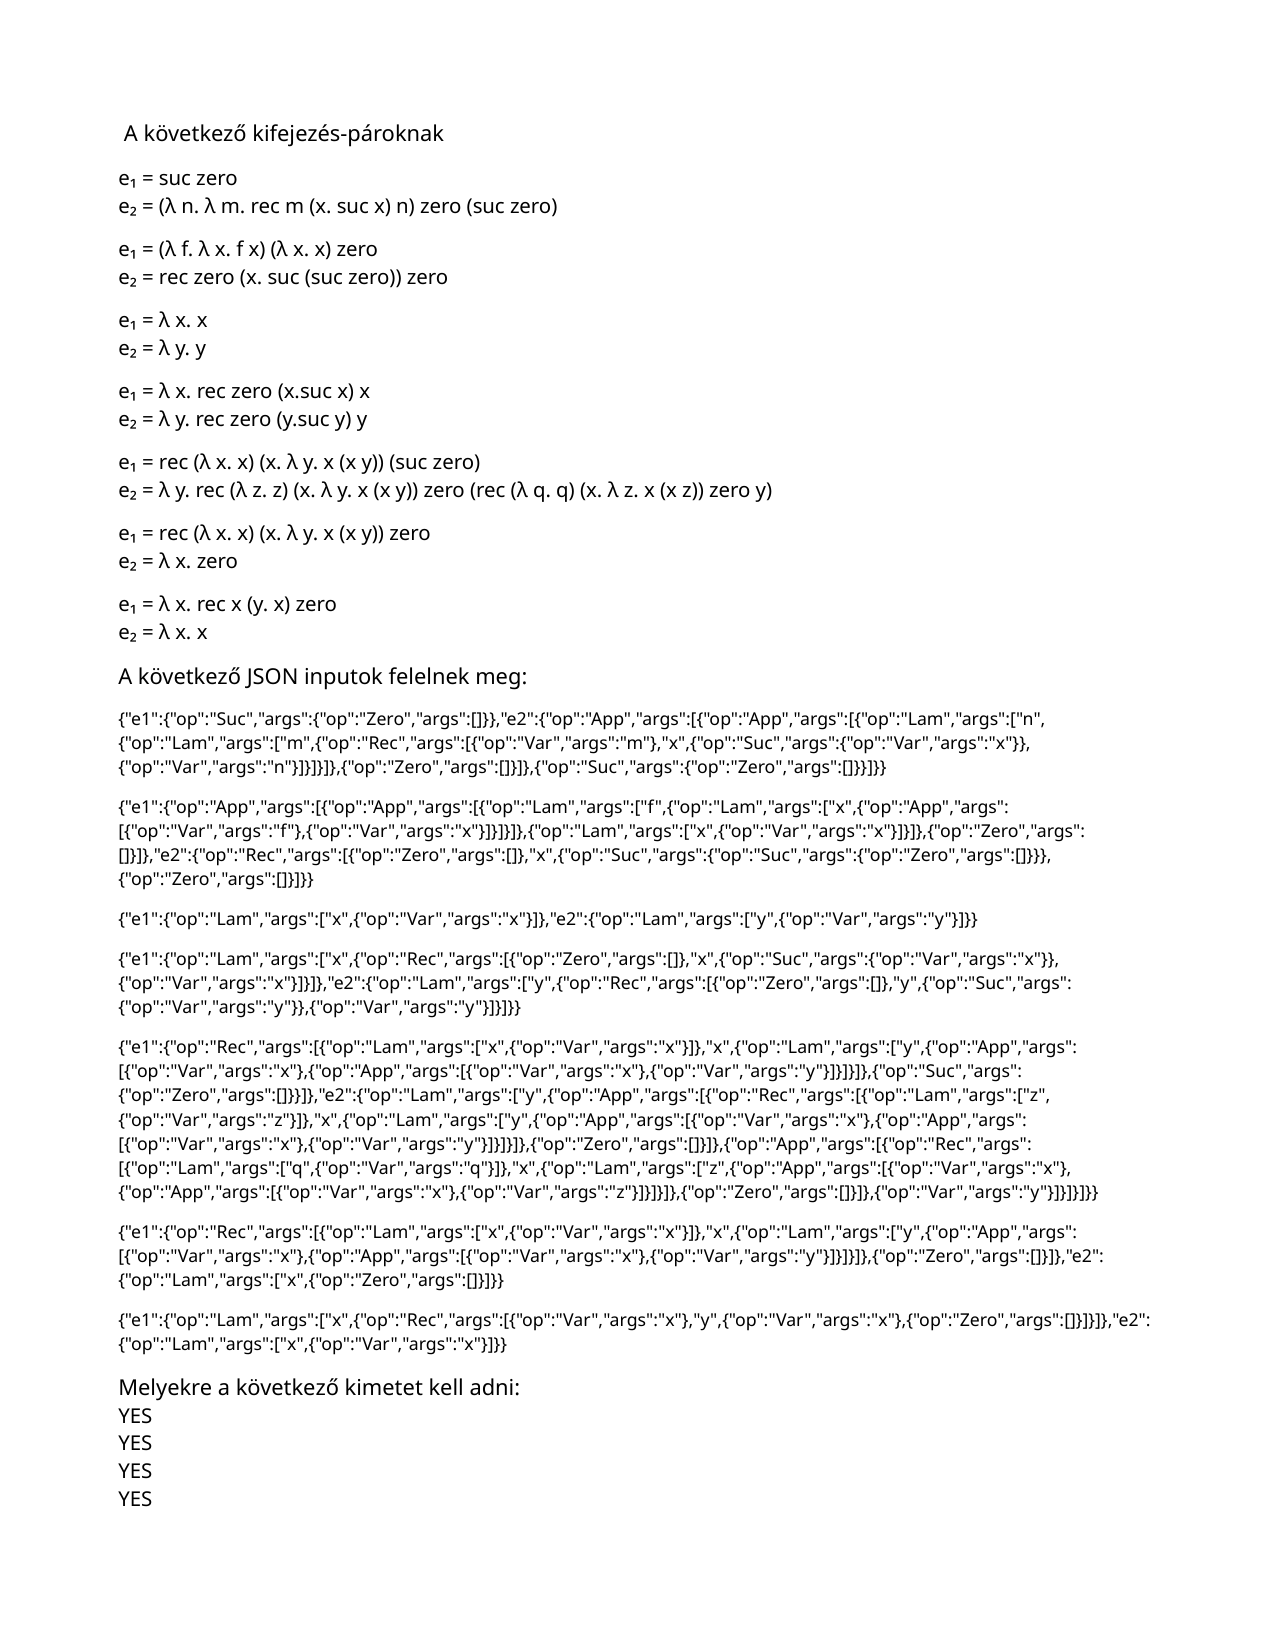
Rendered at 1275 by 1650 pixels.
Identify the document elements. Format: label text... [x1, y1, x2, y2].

text {"e1":{"op":"Lam","args":["x",{"op":"Var","args":"x"}]},"e2":{"op":"Lam","args":["y",{"op":"Var","args":"y"}]}} [118, 907, 1157, 931]
text {"e1":{"op":"App","args":[{"op":"App","args":[{"op":"Lam","args":["f",{"op":"Lam","args":["x",{"op":"App","args":[{"op":"Var","args":"f"},{"op":"Var","args":"x"}]}]}]},{"op":"Lam","args":["x",{"op":"Var","args":"x"}]}]},{"op":"Zero","args":[]}]},"e2":{"op":"Rec","args":[{"op":"Zero","args":[]},"x",{"op":"Suc","args":{"op":"Suc","args":{"op":"Zero","args":[]}}},{"op":"Zero","args":[]}]}} [118, 794, 1157, 891]
text Melyekre a következő kimetet kell adni: YES YES [118, 1371, 1157, 1457]
text e₁ = (λ f. λ x. f x) (λ x. x) zero e₂ = rec zero (x. suc (suc zero)) zero [118, 234, 1157, 290]
text A következő JSON inputok felelnek meg: [118, 661, 1157, 691]
text e₁ = λ x. rec x (y. x) zero e₂ = λ x. x [118, 590, 1157, 645]
text YES [118, 1484, 1157, 1512]
text {"e1":{"op":"Rec","args":[{"op":"Lam","args":["x",{"op":"Var","args":"x"}]},"x",{"op":"Lam","args":["y",{"op":"App","args":[{"op":"Var","args":"x"},{"op":"App","args":[{"op":"Var","args":"x"},{"op":"Var","args":"y"}]}]}]},{"op":"Zero","args":[]}]},"e2":{"op":"Lam","args":["x",{"op":"Zero","args":[]}]}} [118, 1219, 1157, 1292]
text {"e1":{"op":"Rec","args":[{"op":"Lam","args":["x",{"op":"Var","args":"x"}]},"x",{"op":"Lam","args":["y",{"op":"App","args":[{"op":"Var","args":"x"},{"op":"App","args":[{"op":"Var","args":"x"},{"op":"Var","args":"y"}]}]}]},{"op":"Suc","args":{"op":"Zero","args":[]}}]},"e2":{"op":"Lam","args":["y",{"op":"App","args":[{"op":"Rec","args":[{"op":"Lam","args":["z",{"op":"Var","args":"z"}]},"x",{"op":"Lam","args":["y",{"op":"App","args":[{"op":"Var","args":"x"},{"op":"App","args":[{"op":"Var","args":"x"},{"op":"Var","args":"y"}]}]}]},{"op":"Zero","args":[]}]},{"op":"App","args":[{"op":"Rec","args":[{"op":"Lam","args":["q",{"op":"Var","args":"q"}]},"x",{"op":"Lam","args":["z",{"op":"App","args":[{"op":"Var","args":"x"},{"op":"App","args":[{"op":"Var","args":"x"},{"op":"Var","args":"z"}]}]}]},{"op":"Zero","args":[]}]},{"op":"Var","args":"y"}]}]}]}} [118, 1034, 1157, 1204]
text e₁ = λ x. rec zero (x.suc x) x e₂ = λ y. rec zero (y.suc y) y [118, 377, 1157, 432]
text e₁ = λ x. x e₂ = λ y. y [118, 306, 1157, 361]
text e₁ = suc zero e₂ = (λ n. λ m. rec m (x. suc x) n) zero (suc zero) [118, 163, 1157, 219]
text e₁ = rec (λ x. x) (x. λ y. x (x y)) zero e₂ = λ x. zero [118, 519, 1157, 574]
text {"e1":{"op":"Lam","args":["x",{"op":"Rec","args":[{"op":"Var","args":"x"},"y",{"op":"Var","args":"x"},{"op":"Zero","args":[]}]}]},"e2":{"op":"Lam","args":["x",{"op":"Var","args":"x"}]}} [118, 1307, 1157, 1356]
text {"e1":{"op":"Lam","args":["x",{"op":"Rec","args":[{"op":"Zero","args":[]},"x",{"op":"Suc","args":{"op":"Var","args":"x"}},{"op":"Var","args":"x"}]}]},"e2":{"op":"Lam","args":["y",{"op":"Rec","args":[{"op":"Zero","args":[]},"y",{"op":"Suc","args":{"op":"Var","args":"y"}},{"op":"Var","args":"y"}]}]}} [118, 946, 1157, 1019]
text e₁ = rec (λ x. x) (x. λ y. x (x y)) (suc zero) e₂ = λ y. rec (λ z. z) (x. λ y. x (x y)) zero (rec (λ q. q) (x. λ z. x (x z)) zero y) [118, 448, 1157, 503]
text YES [118, 1457, 1157, 1484]
text {"e1":{"op":"Suc","args":{"op":"Zero","args":[]}},"e2":{"op":"App","args":[{"op":"App","args":[{"op":"Lam","args":["n",{"op":"Lam","args":["m",{"op":"Rec","args":[{"op":"Var","args":"m"},"x",{"op":"Suc","args":{"op":"Var","args":"x"}},{"op":"Var","args":"n"}]}]}]},{"op":"Zero","args":[]}]},{"op":"Suc","args":{"op":"Zero","args":[]}}]}} [118, 706, 1157, 779]
text A következő kifejezés-pároknak [118, 118, 1157, 148]
